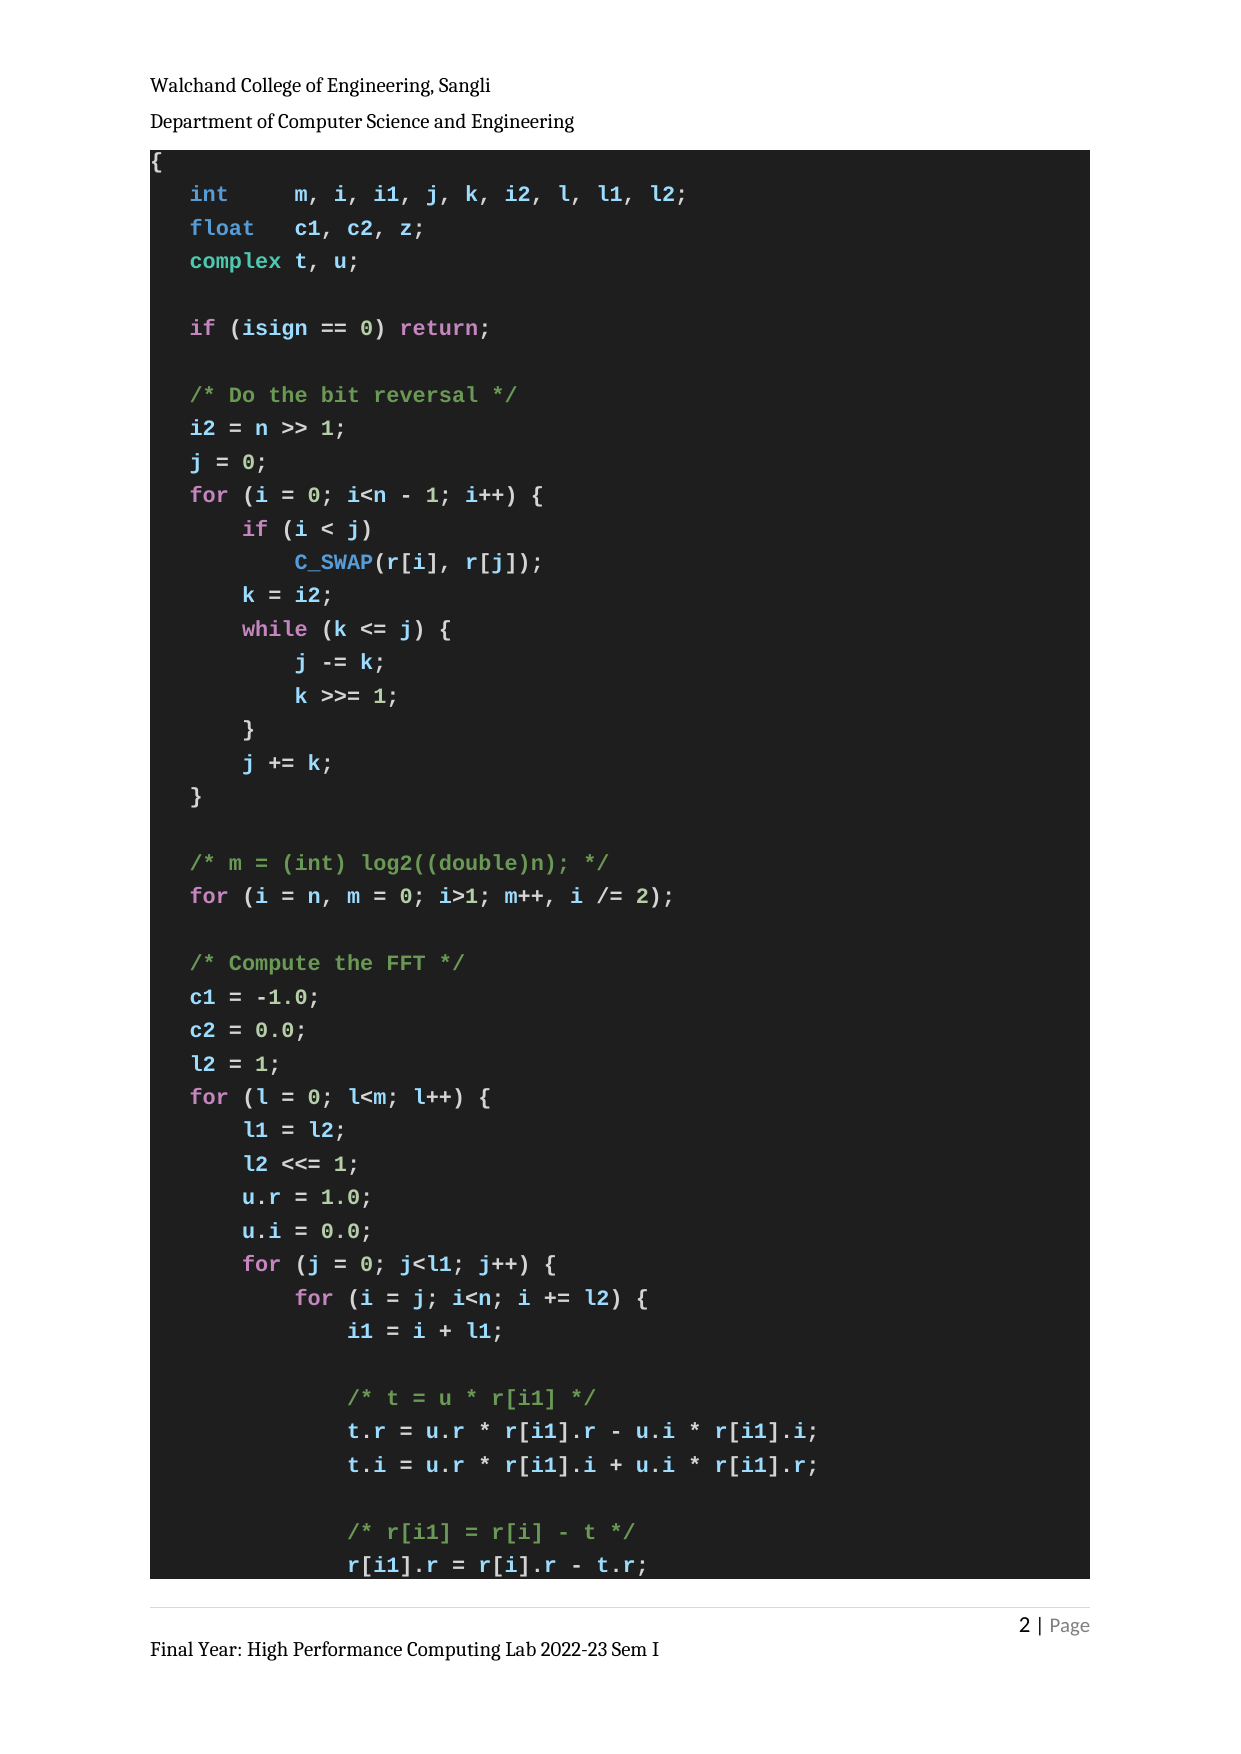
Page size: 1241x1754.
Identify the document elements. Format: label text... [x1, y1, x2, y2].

text for (i = 0; i<n - 1; i++) { [150, 484, 1090, 509]
text while (k <= j) { [150, 618, 1090, 643]
text /* Compute the FFT */ [150, 952, 1090, 977]
text i2 = n >> 1; [150, 417, 1090, 442]
text u.i = 0.0; [150, 1220, 1090, 1245]
text l1 = l2; [150, 1120, 1090, 1144]
text /* r[i1] = r[i] - t */ [150, 1521, 1090, 1546]
text j += k; [150, 752, 1090, 777]
text for (j = 0; j<l1; j++) { [150, 1253, 1090, 1278]
text /* Do the bit reversal */ [150, 384, 1090, 409]
text c1 = -1.0; [150, 986, 1090, 1011]
text int m, i, i1, j, k, i2, l, l1, l2; [150, 183, 1090, 208]
text if (isign == 0) return; [150, 317, 1090, 342]
text float c1, c2, z; [150, 217, 1090, 242]
text i1 = i + l1; [150, 1320, 1090, 1345]
text complex t, u; [150, 250, 1090, 275]
text for (l = 0; l<m; l++) { [150, 1086, 1090, 1111]
text r[i1].r = r[i].r - t.r; [150, 1554, 1090, 1579]
text for (i = n, m = 0; i>1; m++, i /= 2); [150, 886, 1090, 910]
text if (i < j) [150, 518, 1090, 543]
text c2 = 0.0; [150, 1019, 1090, 1044]
text l2 = 1; [150, 1053, 1090, 1078]
text j -= k; [150, 652, 1090, 676]
text } [150, 785, 1090, 810]
text j = 0; [150, 451, 1090, 476]
text /* m = (int) log2((double)n); */ [150, 852, 1090, 877]
text /* t = u * r[i1] */ [150, 1387, 1090, 1412]
text k = i2; [150, 585, 1090, 609]
text { [150, 150, 1090, 175]
text u.r = 1.0; [150, 1187, 1090, 1211]
text t.i = u.r * r[i1].i + u.i * r[i1].r; [150, 1454, 1090, 1479]
text for (i = j; i<n; i += l2) { [150, 1287, 1090, 1312]
text C_SWAP(r[i], r[j]); [150, 551, 1090, 576]
text k >>= 1; [150, 685, 1090, 710]
text l2 <<= 1; [150, 1153, 1090, 1178]
text } [150, 718, 1090, 743]
text t.r = u.r * r[i1].r - u.i * r[i1].i; [150, 1421, 1090, 1445]
